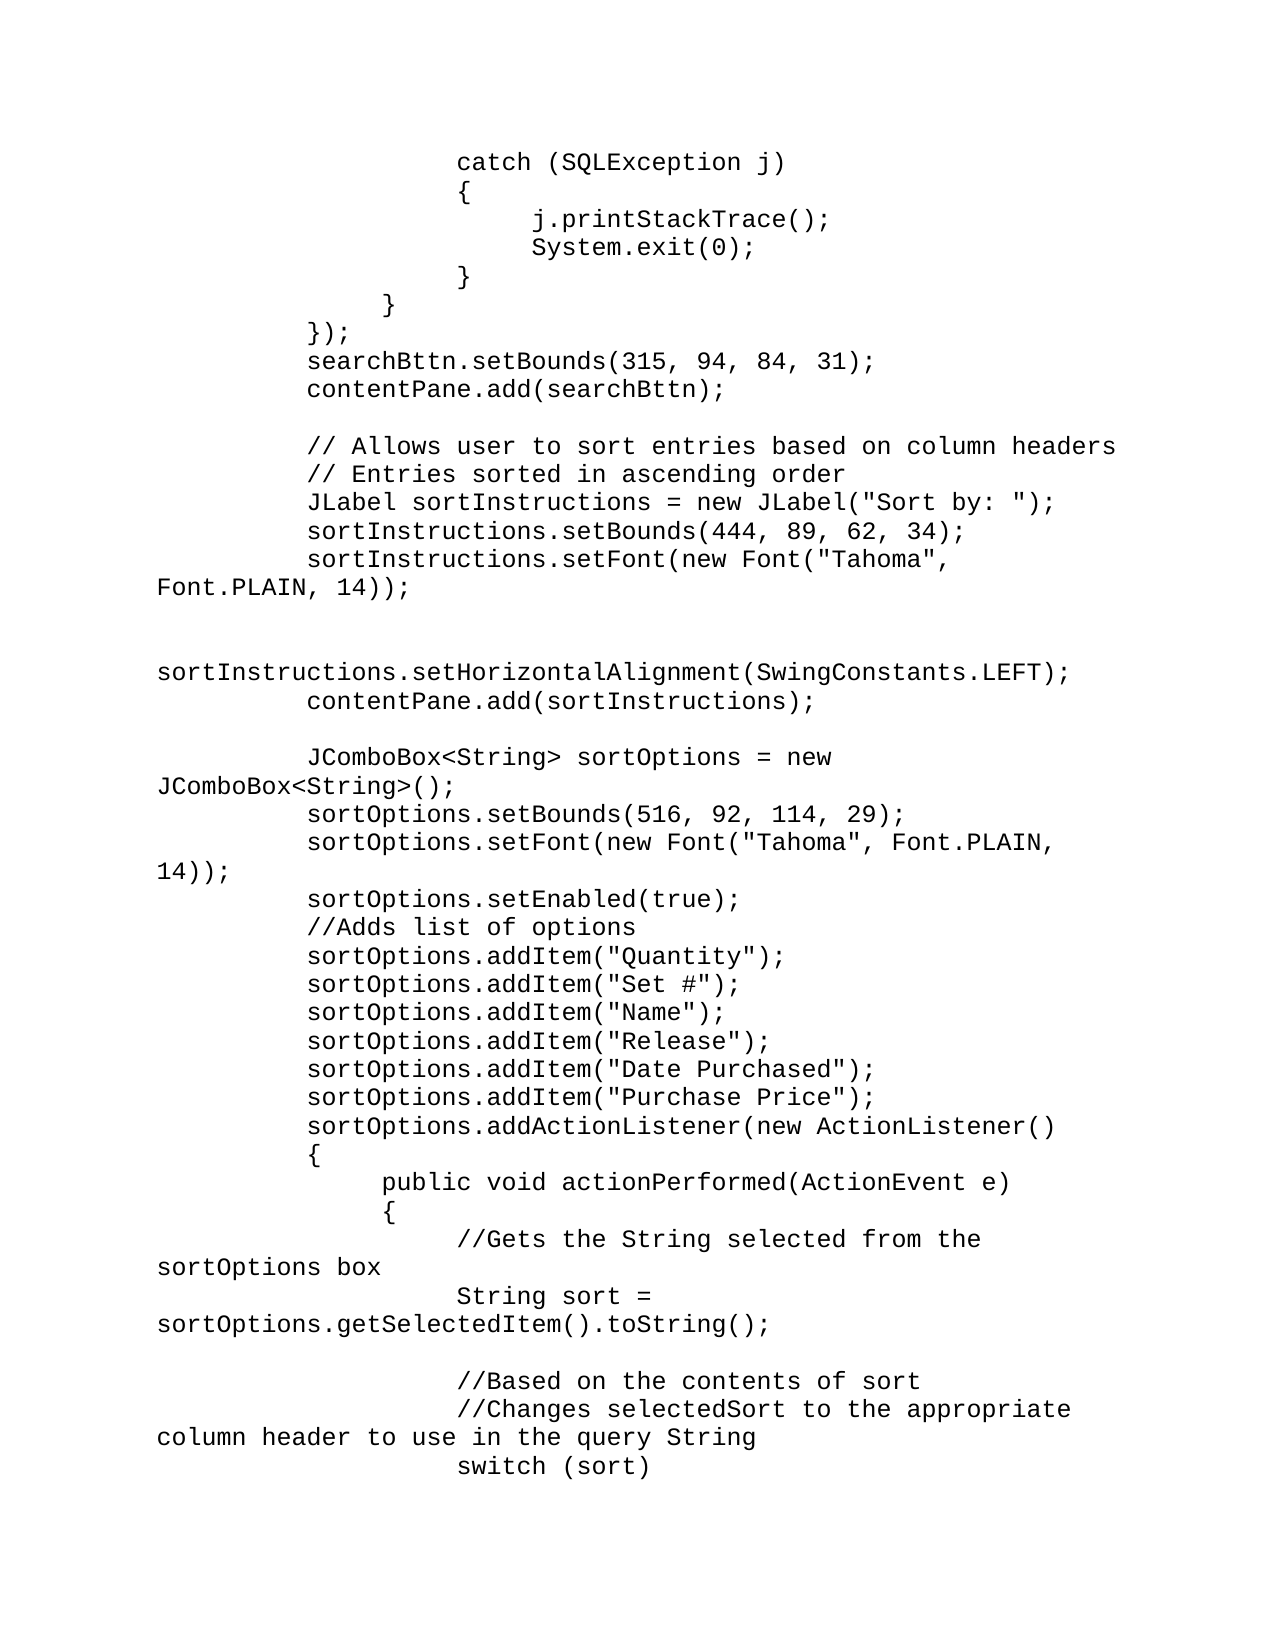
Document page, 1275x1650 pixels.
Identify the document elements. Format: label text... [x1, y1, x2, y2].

text //Gets the String selected from the sortOptions box [156, 1227, 1118, 1283]
text //Adds list of options [156, 915, 1118, 943]
text System.exit(0); [156, 235, 1118, 263]
text sortOptions.setBounds(516, 92, 114, 29); [156, 802, 1118, 830]
text // Allows user to sort entries based on column headers [156, 433, 1118, 462]
text //Based on the contents of sort [156, 1368, 1118, 1397]
text { [156, 1142, 1118, 1170]
text sortOptions.addItem("Date Purchased"); [156, 1057, 1118, 1085]
text String sort = sortOptions.getSelectedItem().toString(); [156, 1283, 1118, 1340]
text contentPane.add(sortInstructions); [156, 688, 1118, 717]
text sortOptions.setFont(new Font("Tahoma", Font.PLAIN, 14)); [156, 830, 1118, 887]
text { [156, 178, 1118, 207]
text } [156, 263, 1118, 292]
text JComboBox<String> sortOptions = new JComboBox<String>(); [156, 745, 1118, 802]
text sortOptions.setEnabled(true); [156, 887, 1118, 915]
text catch (SQLException j) [156, 150, 1118, 178]
text } [156, 292, 1118, 320]
text // Entries sorted in ascending order [156, 462, 1118, 490]
text public void actionPerformed(ActionEvent e) [156, 1170, 1118, 1198]
text searchBttn.setBounds(315, 94, 84, 31); [156, 348, 1118, 377]
text { [156, 1198, 1118, 1227]
text sortOptions.addItem("Release"); [156, 1028, 1118, 1057]
text sortOptions.addItem("Set #"); [156, 972, 1118, 1000]
text sortOptions.addItem("Name"); [156, 1000, 1118, 1028]
text switch (sort) [156, 1453, 1118, 1482]
text sortOptions.addItem("Purchase Price"); [156, 1085, 1118, 1113]
text sortInstructions.setBounds(444, 89, 62, 34); [156, 518, 1118, 547]
text //Changes selectedSort to the appropriate column header to use in the query String [156, 1397, 1118, 1453]
text j.printStackTrace(); [156, 207, 1118, 235]
text JLabel sortInstructions = new JLabel("Sort by: "); [156, 490, 1118, 518]
text sortOptions.addItem("Quantity"); [156, 943, 1118, 972]
text }); [156, 320, 1118, 348]
text sortOptions.addActionListener(new ActionListener() [156, 1113, 1118, 1142]
text sortInstructions.setFont(new Font("Tahoma", Font.PLAIN, 14)); [156, 547, 1118, 603]
text contentPane.add(searchBttn); [156, 377, 1118, 405]
text sortInstructions.setHorizontalAlignment(SwingConstants.LEFT); [156, 603, 1118, 688]
